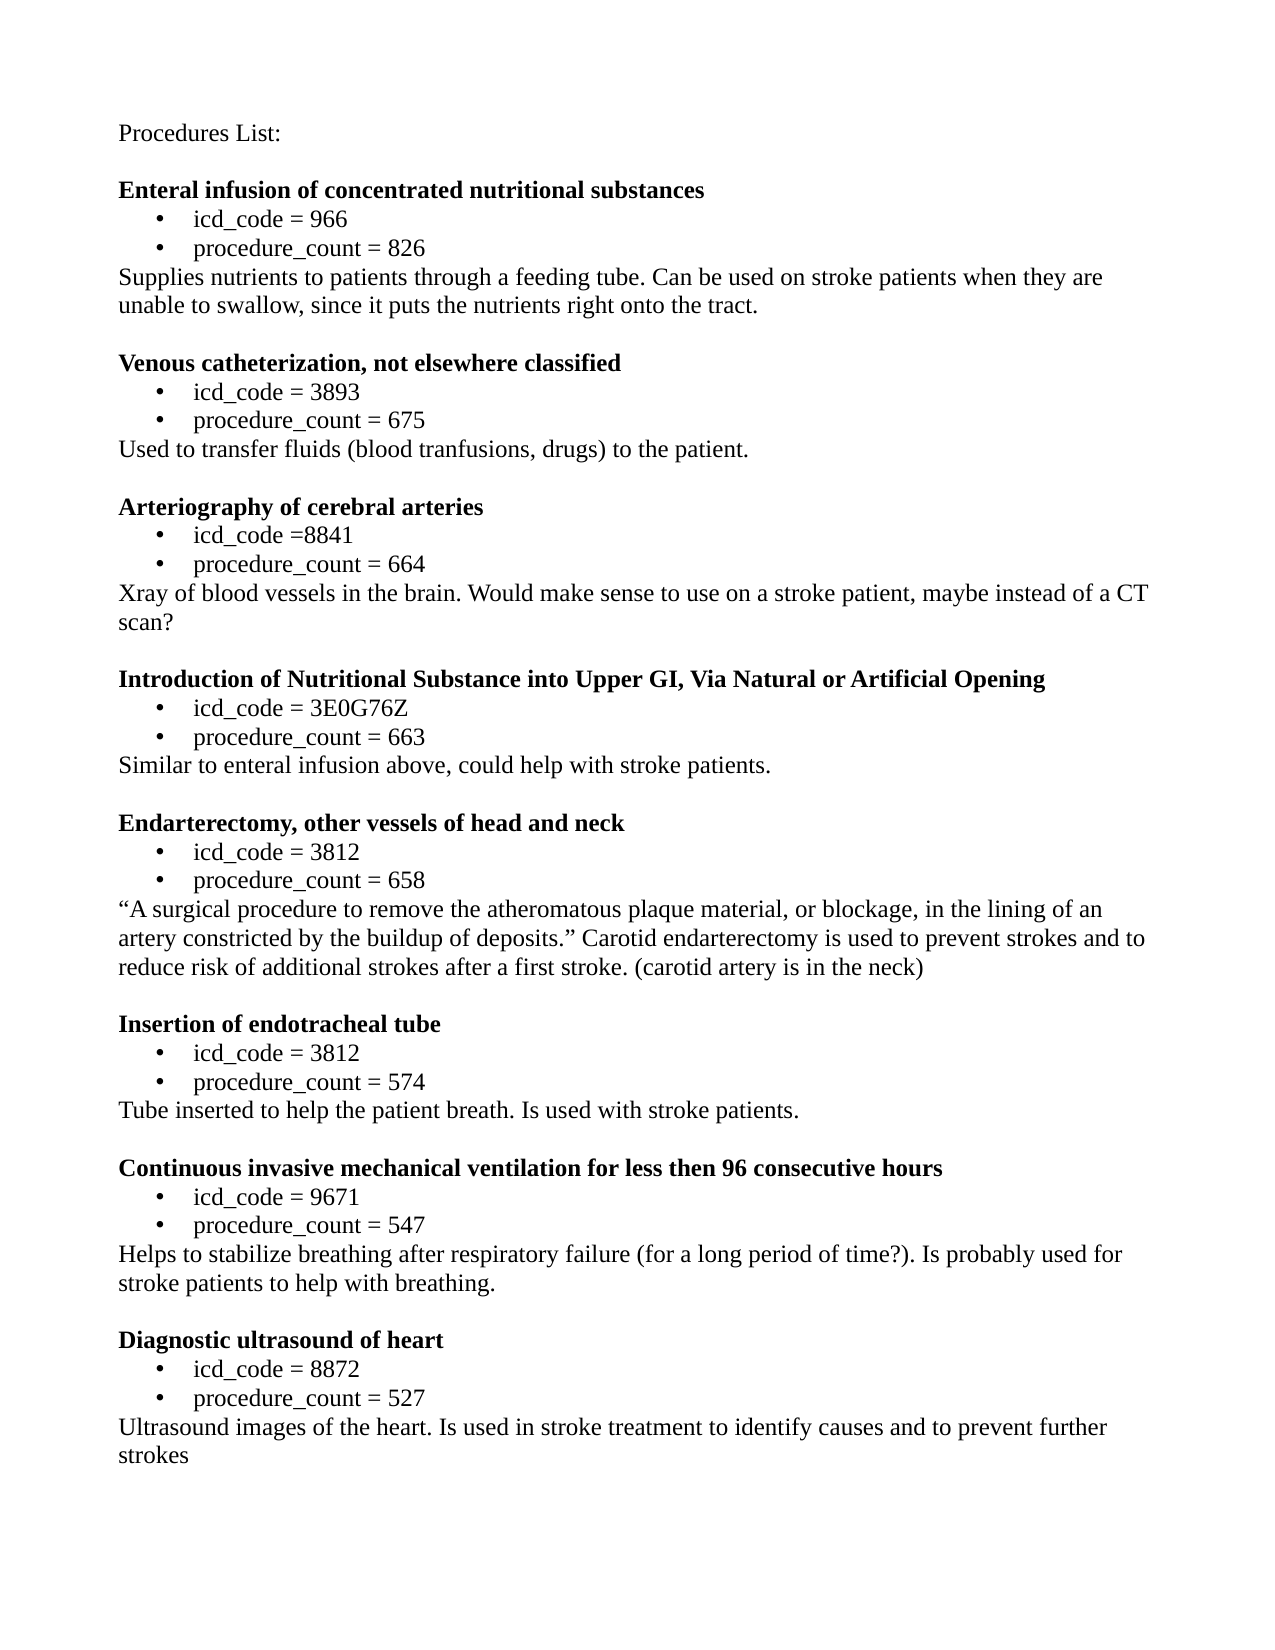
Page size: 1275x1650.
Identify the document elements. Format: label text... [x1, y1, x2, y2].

list procedure_count = 664 [156, 549, 1157, 578]
text Diagnostic ultrasound of heart [118, 1326, 1157, 1354]
list icd_code = 9671 [156, 1182, 1157, 1211]
list icd_code = 3E0G76Z [156, 693, 1157, 722]
text Venous catheterization, not elsewhere classified [118, 348, 1157, 377]
text Xray of blood vessels in the brain. Would make sense to use on a stroke patient, maybe instead of a CT scan? [118, 578, 1157, 636]
list procedure_count = 547 [156, 1211, 1157, 1239]
list procedure_count = 658 [156, 866, 1157, 894]
text Ultrasound images of the heart. Is used in stroke treatment to identify causes and to prevent further strokes [118, 1412, 1157, 1469]
list procedure_count = 527 [156, 1383, 1157, 1412]
list icd_code = 8872 [156, 1354, 1157, 1383]
text Tube inserted to help the patient breath. Is used with stroke patients. [118, 1096, 1157, 1124]
text Continuous invasive mechanical ventilation for less then 96 consecutive hours [118, 1153, 1157, 1182]
list icd_code = 966 [156, 204, 1157, 233]
list procedure_count = 574 [156, 1067, 1157, 1096]
list icd_code = 3812 [156, 837, 1157, 866]
text Procedures List: [118, 118, 1157, 147]
text Used to transfer fluids (blood tranfusions, drugs) to the patient. [118, 434, 1157, 463]
text Arteriography of cerebral arteries [118, 492, 1157, 521]
text Supplies nutrients to patients through a feeding tube. Can be used on stroke patients when they are unable to swallow, since it puts the nutrients right onto the tract. [118, 262, 1157, 319]
text Helps to stabilize breathing after respiratory failure (for a long period of time?). Is probably used for stroke patients to help with breathing. [118, 1239, 1157, 1297]
text Enteral infusion of concentrated nutritional substances [118, 176, 1157, 204]
list icd_code =8841 [156, 521, 1157, 549]
list procedure_count = 675 [156, 406, 1157, 434]
list procedure_count = 826 [156, 233, 1157, 262]
text Introduction of Nutritional Substance into Upper GI, Via Natural or Artificial Opening [118, 664, 1157, 693]
text Insertion of endotracheal tube [118, 1009, 1157, 1038]
text Similar to enteral infusion above, could help with stroke patients. [118, 751, 1157, 779]
list procedure_count = 663 [156, 722, 1157, 751]
list icd_code = 3812 [156, 1038, 1157, 1067]
text “A surgical procedure to remove the atheromatous plaque material, or blockage, in the lining of an artery constricted by the buildup of deposits.” Carotid endarterectomy is used to prevent strokes and to reduce risk of additional strokes after a first stroke. (carotid artery is in the neck) [118, 894, 1157, 981]
list icd_code = 3893 [156, 377, 1157, 406]
text Endarterectomy, other vessels of head and neck [118, 808, 1157, 837]
